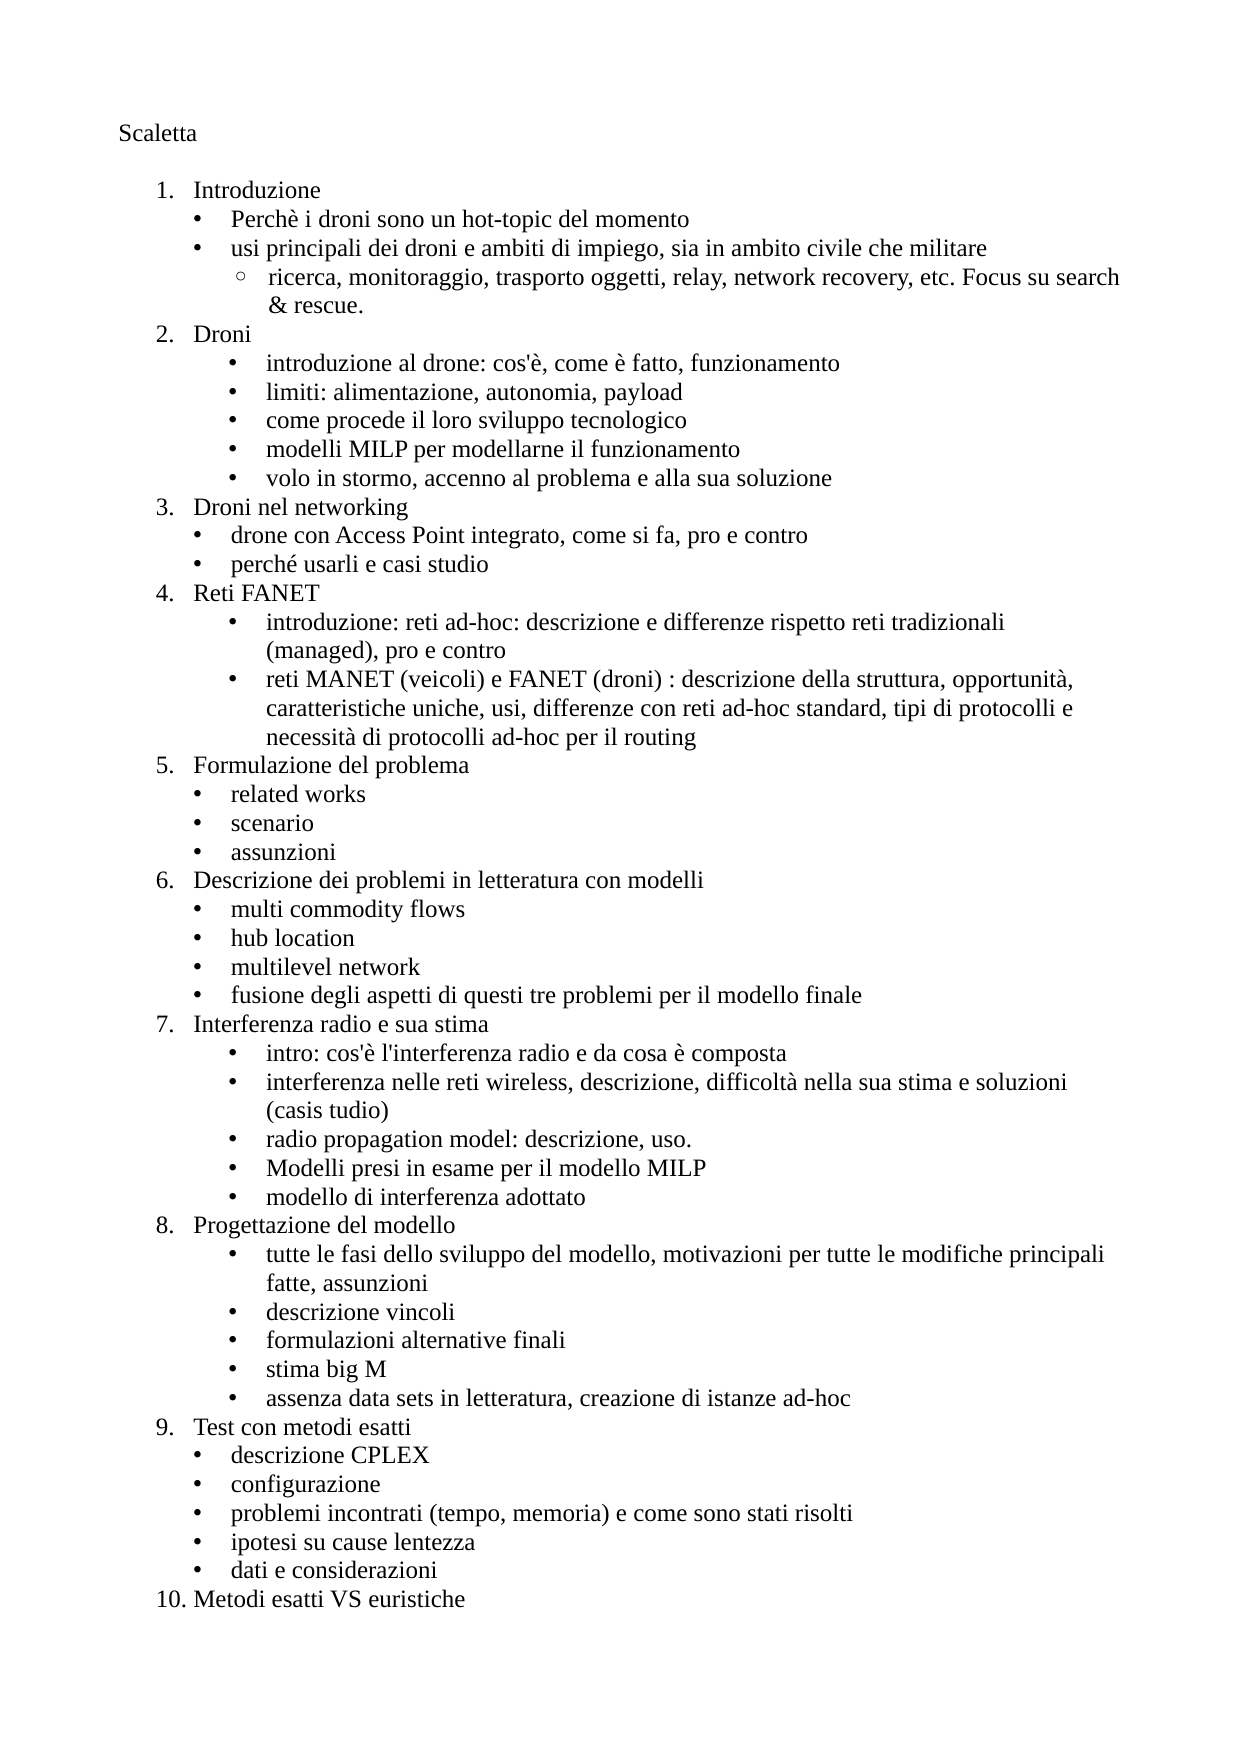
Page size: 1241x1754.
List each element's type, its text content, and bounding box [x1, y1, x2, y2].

list perché usarli e casi studio [193, 549, 1122, 578]
list ipotesi su cause lentezza [193, 1527, 1122, 1556]
list Interferenza radio e sua stima [156, 1009, 1122, 1038]
list multi commodity flows [193, 894, 1122, 923]
list ricerca, monitoraggio, trasporto oggetti, relay, network recovery, etc. Focus su search & rescue. [231, 262, 1122, 319]
list modello di interferenza adottato [228, 1182, 1122, 1211]
list assenza data sets in letteratura, creazione di istanze ad-hoc [228, 1383, 1122, 1412]
list multilevel network [193, 952, 1122, 981]
list Formulazione del problema [156, 751, 1122, 779]
list come procede il loro sviluppo tecnologico [228, 406, 1122, 434]
list stima big M [228, 1354, 1122, 1383]
list drone con Access Point integrato, come si fa, pro e contro [193, 521, 1122, 549]
list radio propagation model: descrizione, uso. [228, 1124, 1122, 1153]
list Progettazione del modello [156, 1211, 1122, 1239]
list Metodi esatti VS euristiche [156, 1584, 1122, 1613]
list interferenza nelle reti wireless, descrizione, difficoltà nella sua stima e soluzioni (casis tudio) [228, 1067, 1122, 1124]
list Droni [156, 319, 1122, 348]
list reti MANET (veicoli) e FANET (droni) : descrizione della struttura, opportunità, caratteristiche uniche, usi, differenze con reti ad-hoc standard, tipi di protocolli e necessità di protocolli ad-hoc per il routing [228, 664, 1122, 751]
list scenario [193, 808, 1122, 837]
list Reti FANET [156, 578, 1122, 607]
list configurazione [193, 1469, 1122, 1498]
list modelli MILP per modellarne il funzionamento [228, 434, 1122, 463]
list Modelli presi in esame per il modello MILP [228, 1153, 1122, 1182]
list fusione degli aspetti di questi tre problemi per il modello finale [193, 981, 1122, 1009]
list dati e considerazioni [193, 1556, 1122, 1584]
list formulazioni alternative finali [228, 1326, 1122, 1354]
list usi principali dei droni e ambiti di impiego, sia in ambito civile che militare [193, 233, 1122, 262]
list limiti: alimentazione, autonomia, payload [228, 377, 1122, 406]
list Descrizione dei problemi in letteratura con modelli [156, 866, 1122, 894]
list descrizione vincoli [228, 1297, 1122, 1326]
list hub location [193, 923, 1122, 952]
list problemi incontrati (tempo, memoria) e come sono stati risolti [193, 1498, 1122, 1527]
list introduzione: reti ad-hoc: descrizione e differenze rispetto reti tradizionali (managed), pro e contro [228, 607, 1122, 664]
list related works [193, 779, 1122, 808]
list assunzioni [193, 837, 1122, 866]
list Introduzione [156, 176, 1122, 204]
list tutte le fasi dello sviluppo del modello, motivazioni per tutte le modifiche principali fatte, assunzioni [228, 1239, 1122, 1297]
list intro: cos'è l'interferenza radio e da cosa è composta [228, 1038, 1122, 1067]
list volo in stormo, accenno al problema e alla sua soluzione [228, 463, 1122, 492]
list introduzione al drone: cos'è, come è fatto, funzionamento [228, 348, 1122, 377]
list Perchè i droni sono un hot-topic del momento [193, 204, 1122, 233]
list descrizione CPLEX [193, 1441, 1122, 1469]
text Scaletta [118, 118, 1122, 147]
list Droni nel networking [156, 492, 1122, 521]
list Test con metodi esatti [156, 1412, 1122, 1441]
